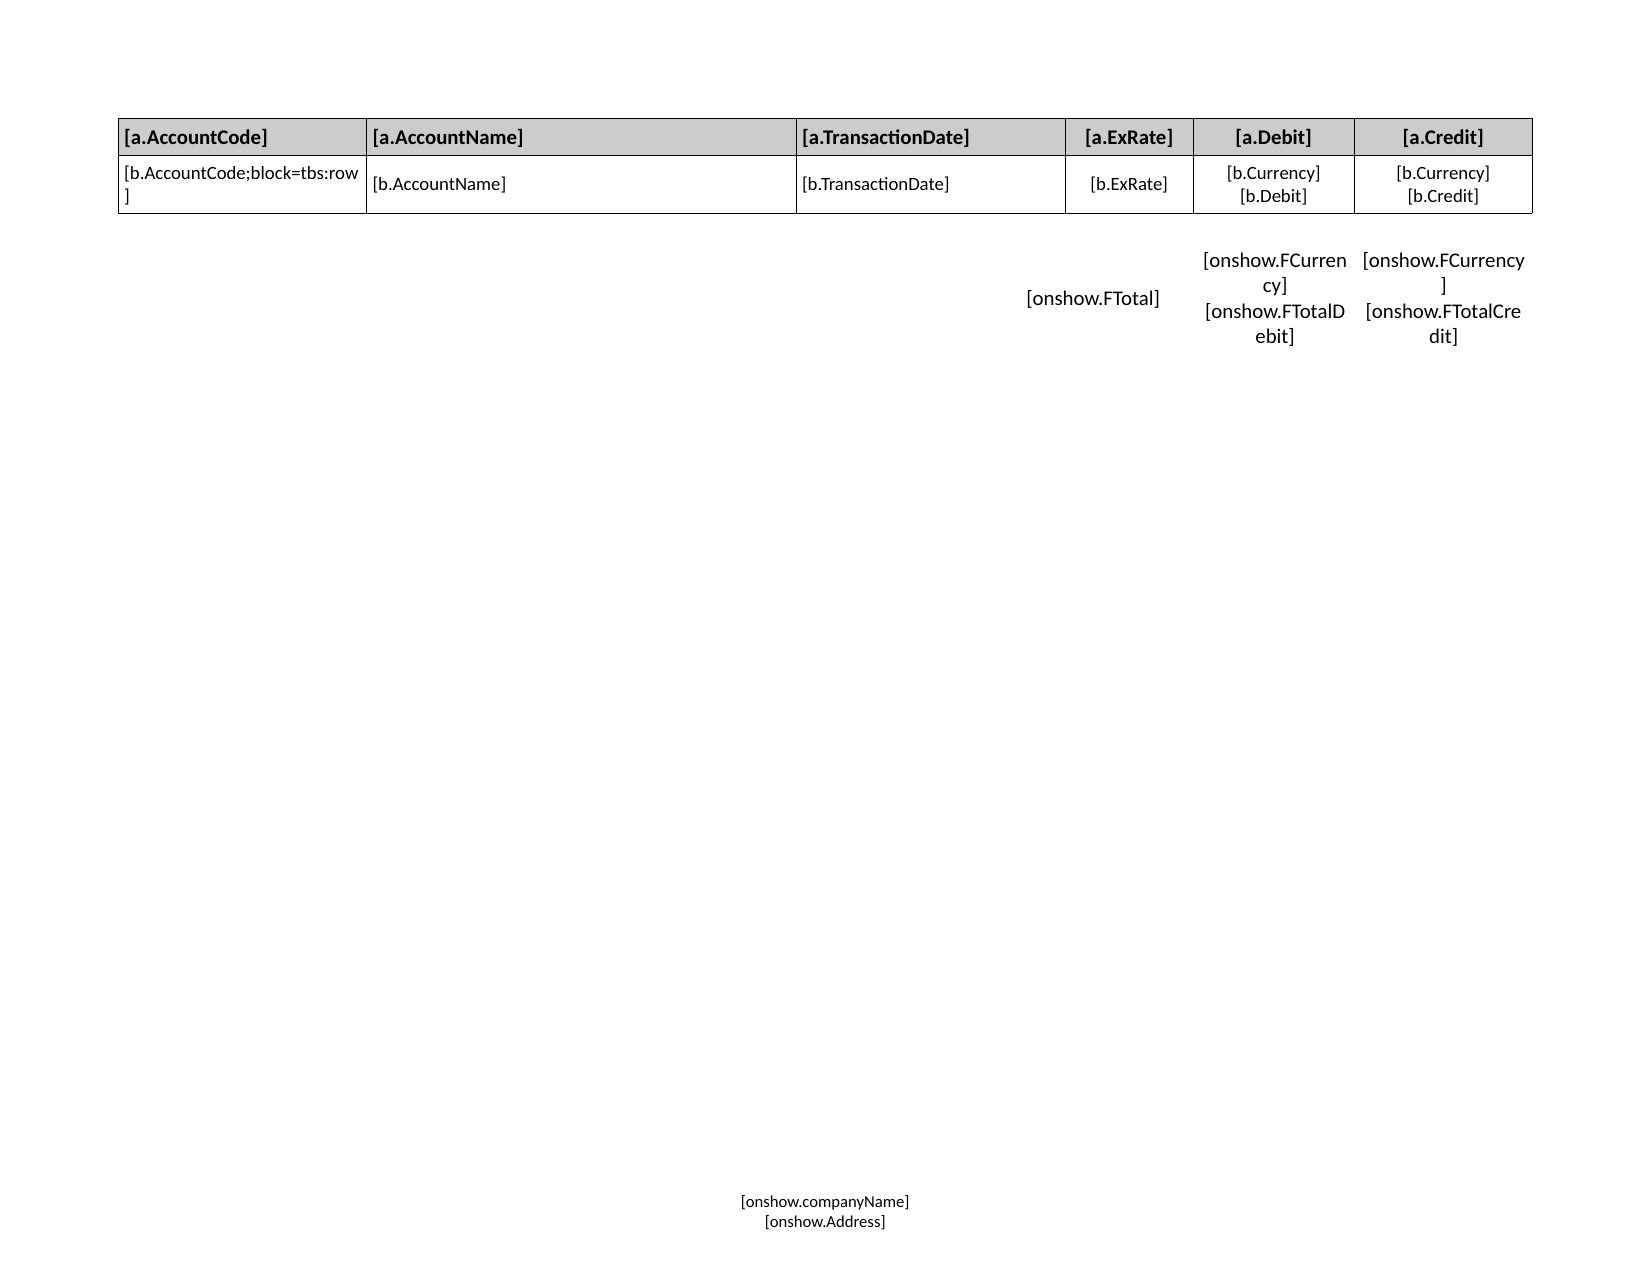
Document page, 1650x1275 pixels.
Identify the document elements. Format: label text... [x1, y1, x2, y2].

table_header [a.AccountCode] [119, 119, 366, 155]
table_header [onshow.FCurrency] [onshow.FTotalDebit] [1195, 241, 1354, 354]
table_header [onshow.FTotal] [991, 241, 1195, 354]
table_header [a.AccountName] [367, 119, 796, 155]
table_cell [b.AccountCode;block=tbs:row] [119, 156, 366, 212]
table_header [a.TransactionDate] [797, 119, 1065, 155]
table_header [a.ExRate] [1066, 119, 1193, 155]
table_cell [b.Currency] [b.Credit] [1355, 156, 1532, 212]
table_cell [b.Currency] [b.Debit] [1194, 156, 1354, 212]
table_cell [b.ExRate] [1066, 156, 1193, 212]
table_header [onshow.FCurrency] [onshow.FTotalCredit] [1355, 241, 1532, 354]
table_cell [b.TransactionDate] [797, 156, 1065, 212]
table_header [a.Debit] [1194, 119, 1354, 155]
table_cell [b.AccountName] [367, 156, 796, 212]
table_header [a.Credit] [1355, 119, 1532, 155]
